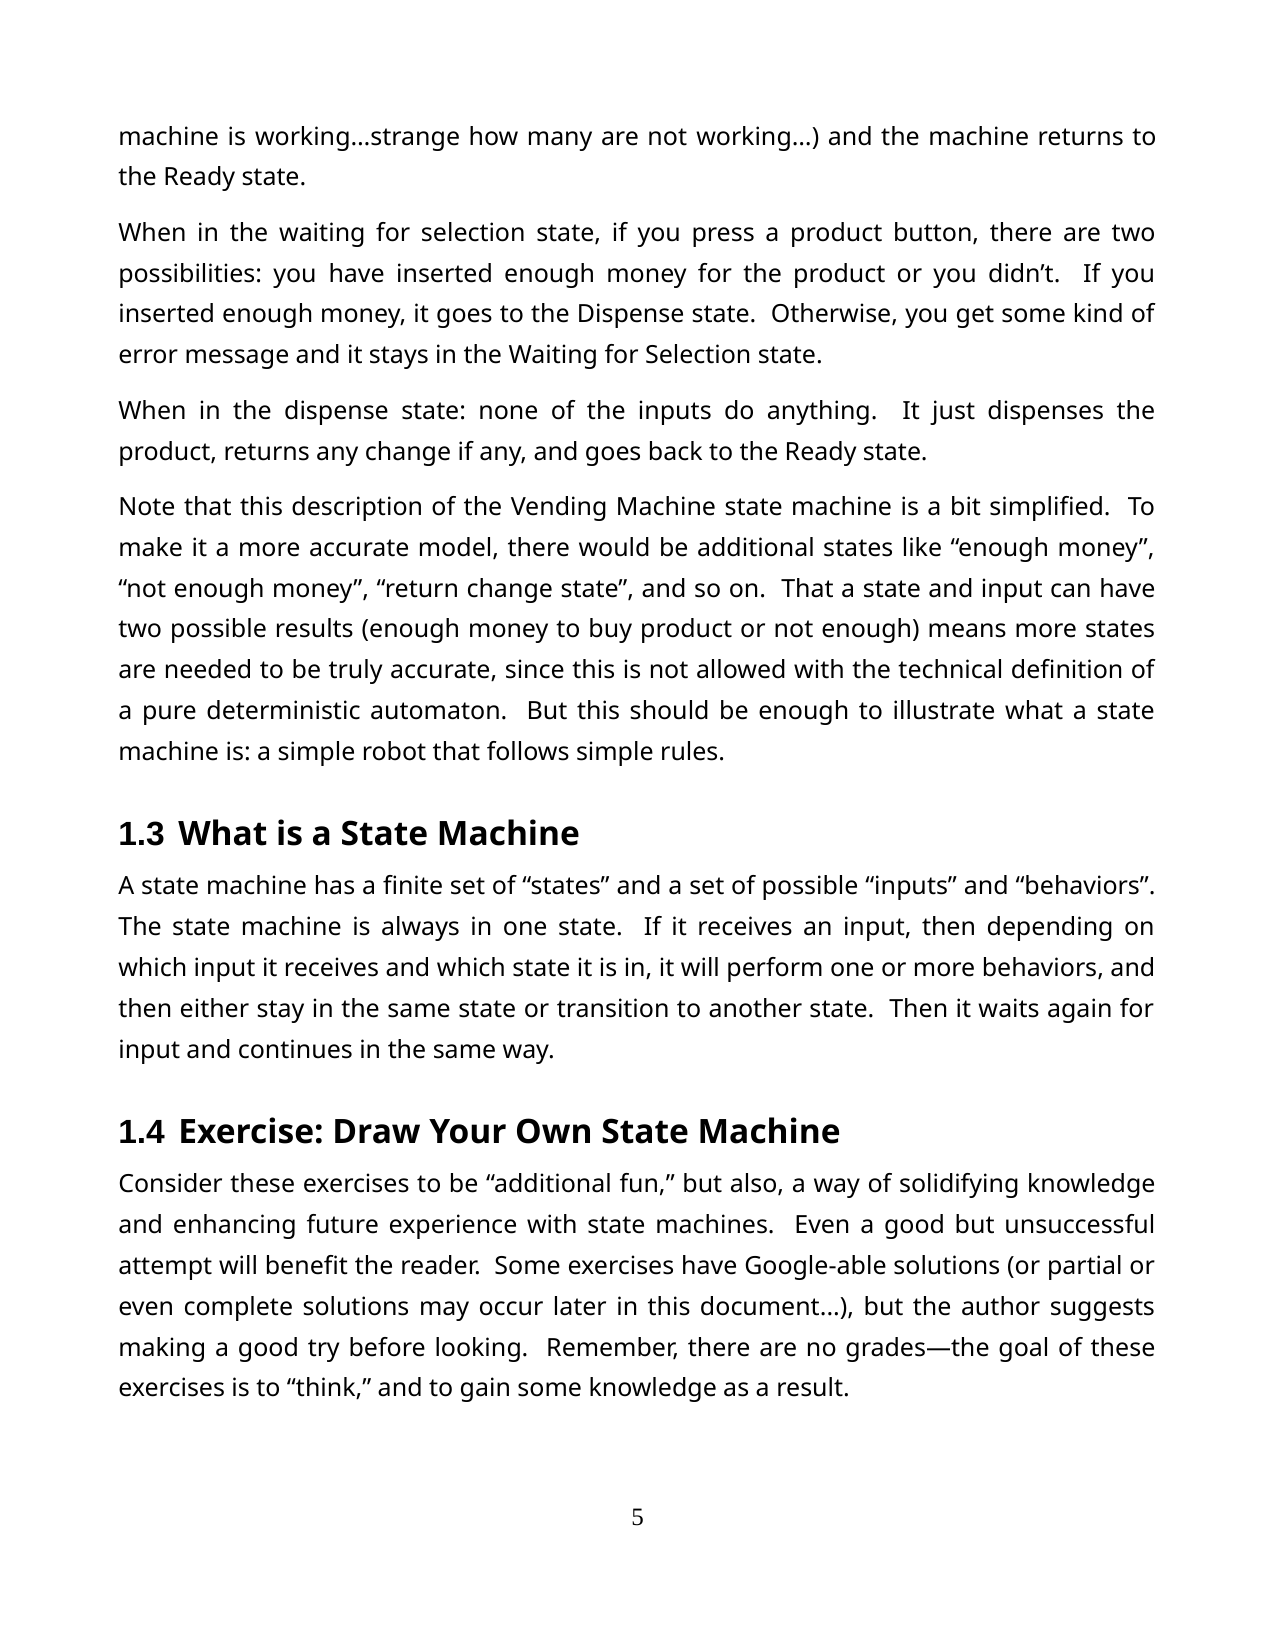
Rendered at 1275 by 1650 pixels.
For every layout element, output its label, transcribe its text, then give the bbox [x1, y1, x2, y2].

text When in the waiting for selection state, if you press a product button, there are two possibilities: you have inserted enough money for the product or you didn’t. If you inserted enough money, it goes to the Dispense state. Otherwise, you get some kind of error message and it stays in the Waiting for Selection state. [118, 214, 1157, 371]
subtitle Exercise: Draw Your Own State Machine [118, 1108, 1157, 1153]
subtitle What is a State Machine [118, 810, 1157, 856]
text When in the dispense state: none of the inputs do anything. It just dispenses the product, returns any change if any, and goes back to the Ready state. [118, 392, 1157, 467]
text Note that this description of the Vending Machine state machine is a bit simplified. To make it a more accurate model, there would be additional states like “enough money”, “not enough money”, “return change state”, and so on. That a state and input can have two possible results (enough money to buy product or not enough) means more states are needed to be truly accurate, since this is not allowed with the technical definition of a pure deterministic automaton. But this should be enough to illustrate what a state machine is: a simple robot that follows simple rules. [118, 488, 1157, 768]
text A state machine has a finite set of “states” and a set of possible “inputs” and “behaviors”. The state machine is always in one state. If it receives an input, then depending on which input it receives and which state it is in, it will perform one or more behaviors, and then either stay in the same state or transition to another state. Then it waits again for input and continues in the same way. [118, 868, 1157, 1065]
text machine is working…strange how many are not working…) and the machine returns to the Ready state. [118, 118, 1157, 193]
text Consider these exercises to be “additional fun,” but also, a way of solidifying knowledge and enhancing future experience with state machines. Even a good but unsuccessful attempt will benefit the reader. Some exercises have Google-able solutions (or partial or even complete solutions may occur later in this document...), but the author suggests making a good try before looking. Remember, there are no grades—the goal of these exercises is to “think,” and to gain some knowledge as a result. [118, 1166, 1157, 1404]
